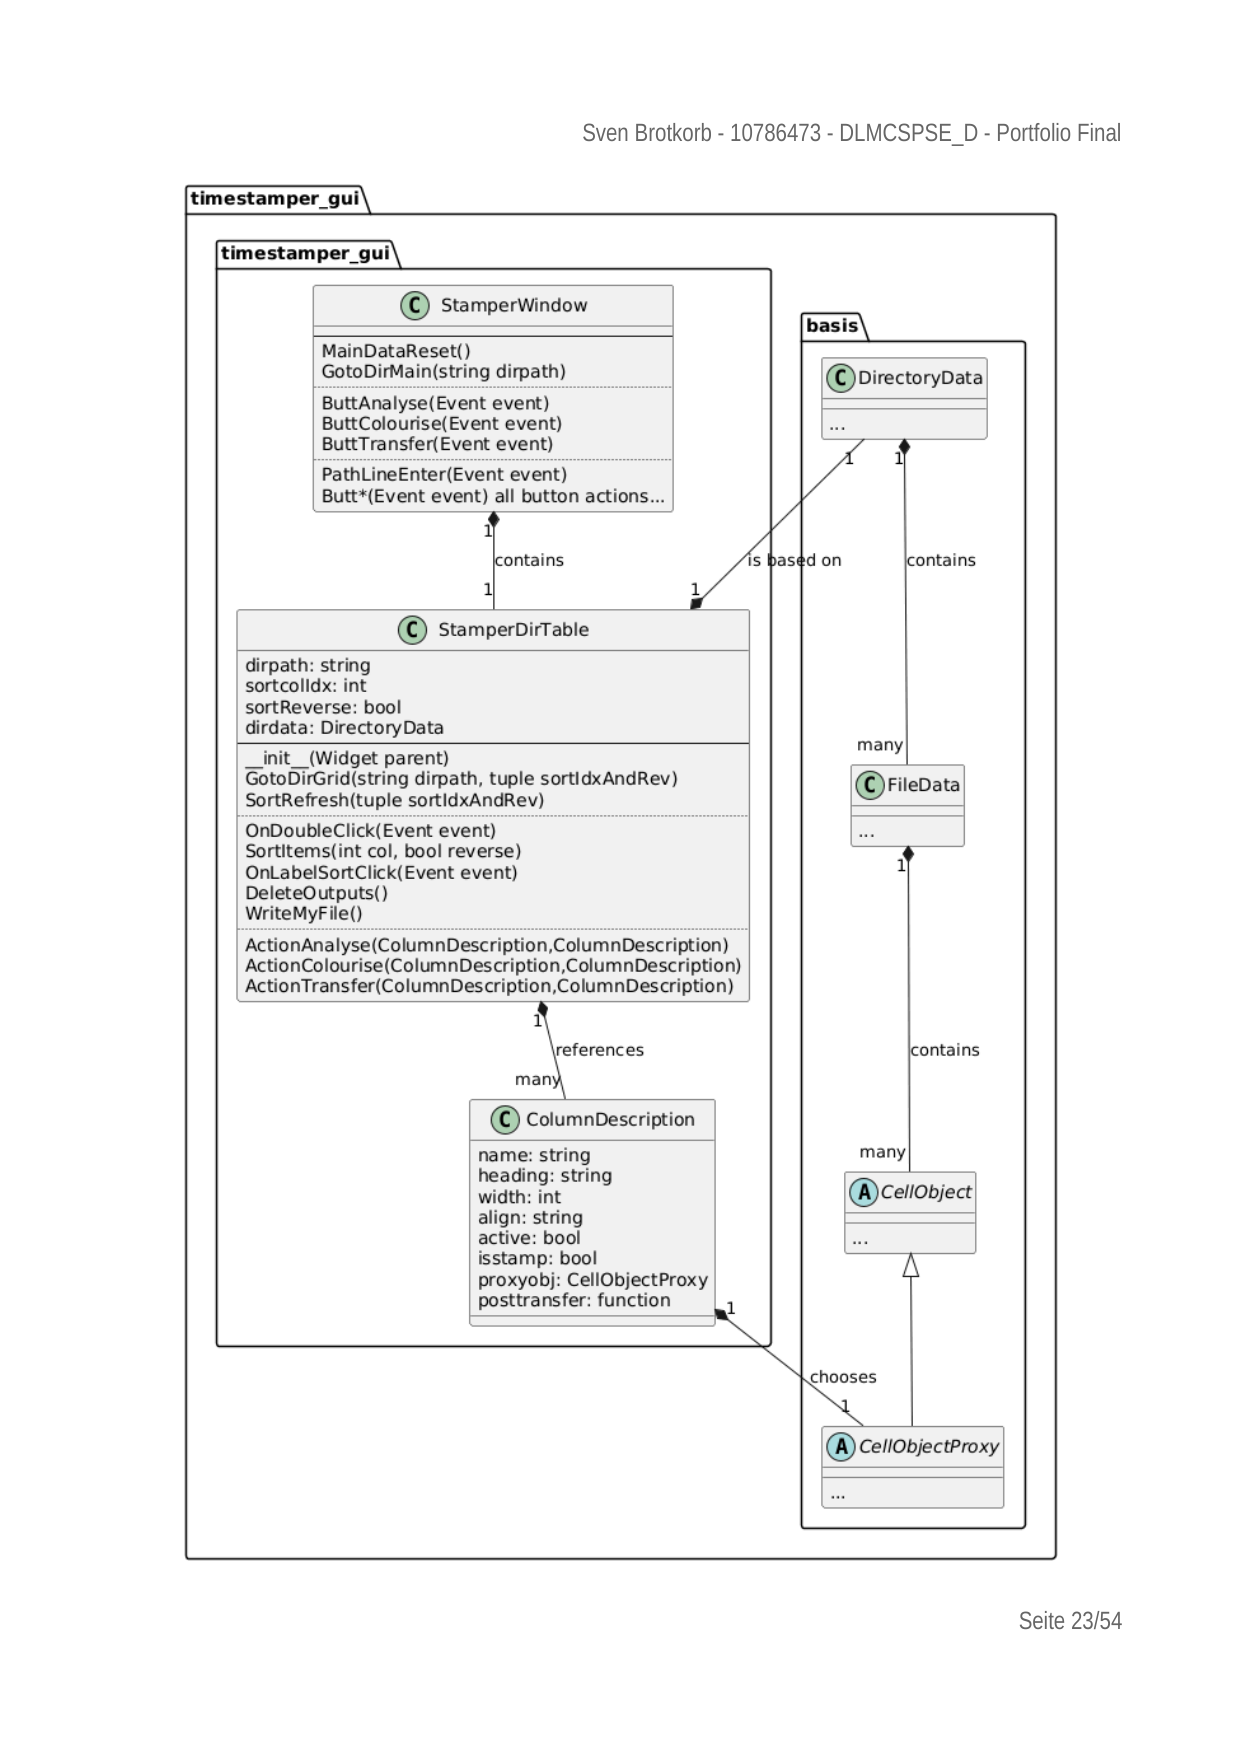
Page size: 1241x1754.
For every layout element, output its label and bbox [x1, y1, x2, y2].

picture [178, 178, 1063, 1566]
